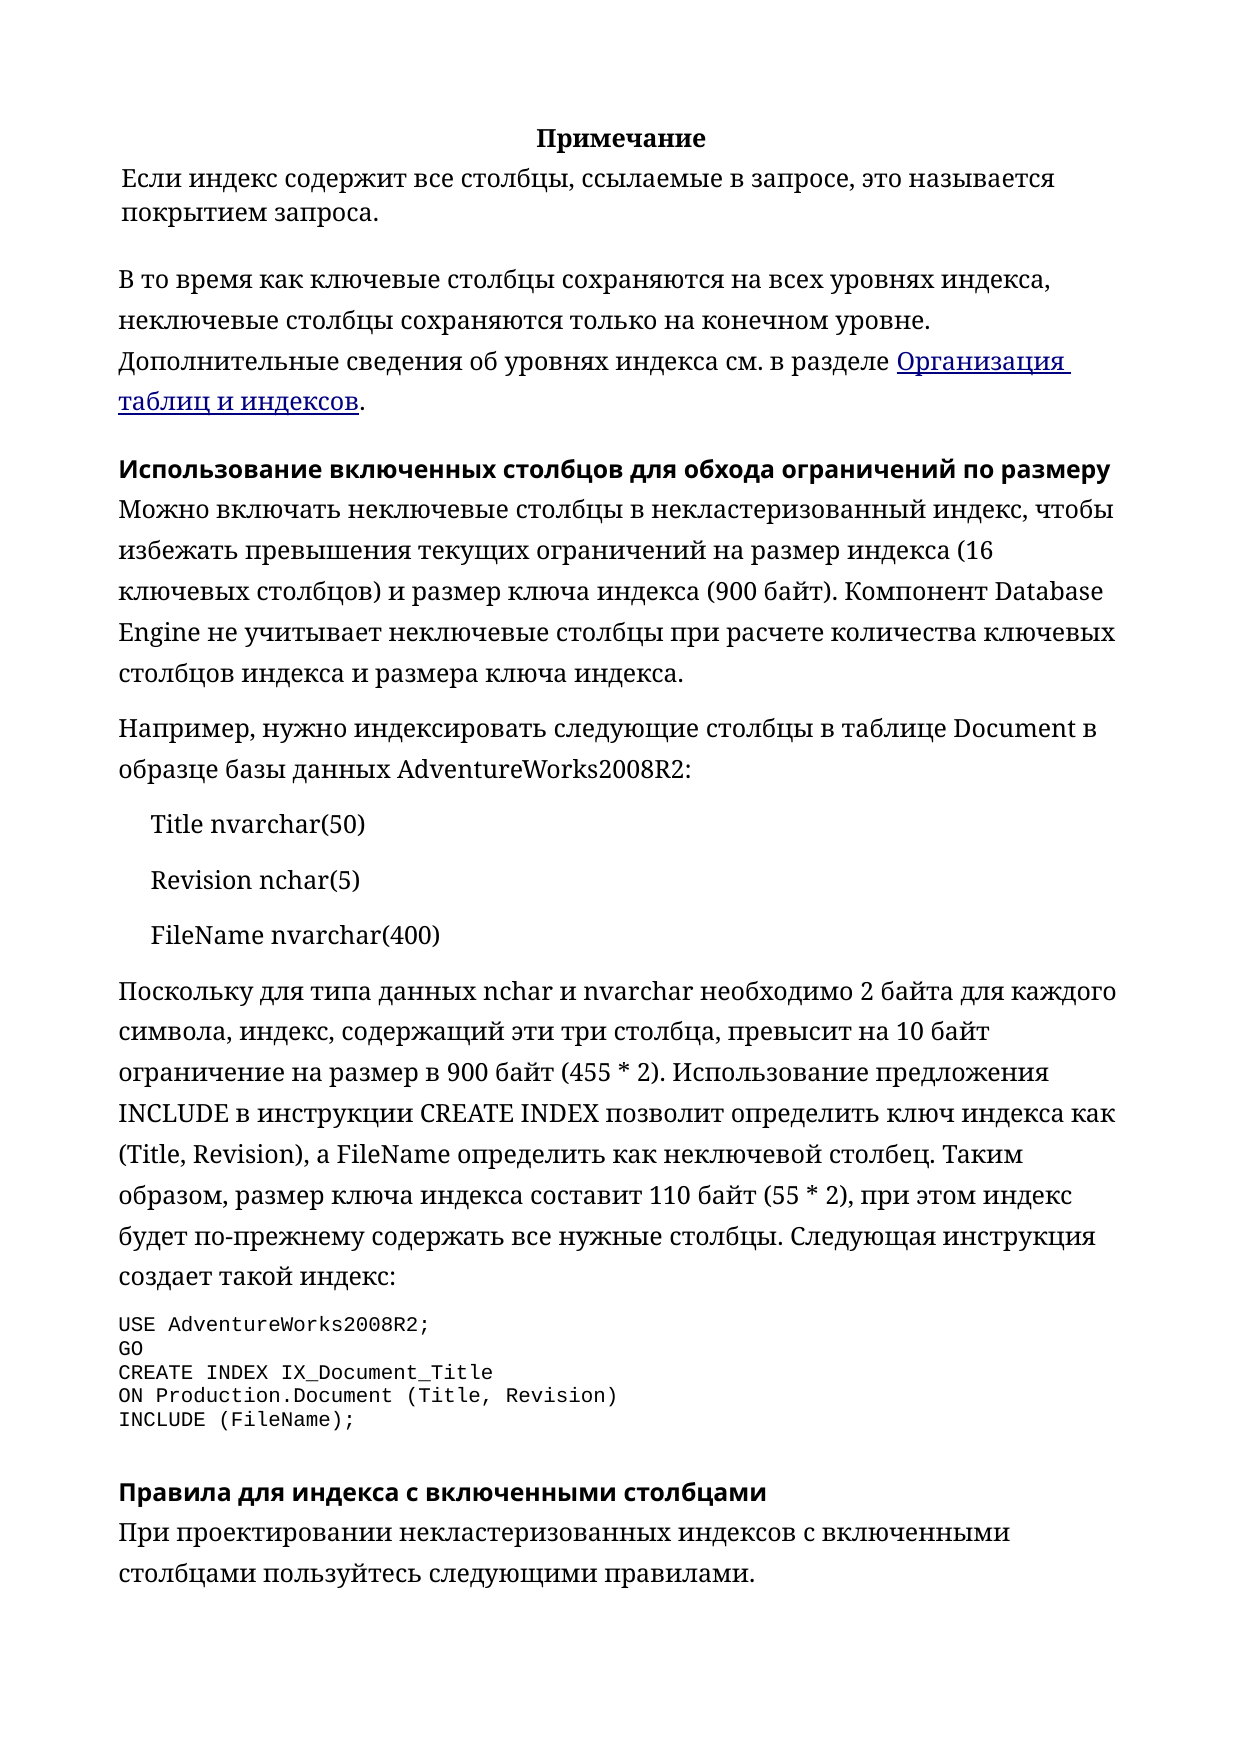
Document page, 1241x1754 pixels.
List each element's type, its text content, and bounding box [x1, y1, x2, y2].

subtitle Использование включенных столбцов для обхода ограничений по размеру [118, 452, 1122, 486]
subtitle Правила для индекса с включенными столбцами [118, 1474, 1122, 1508]
text Поскольку для типа данных nchar и nvarchar необходимо 2 байта для каждого символа, индекс, содержащий эти три столбца, превысит на 10 байт ограничение на размер в 900 байт (455 * 2). Использование предложения INCLUDE в инструкции CREATE INDEX позволит определить ключ индекса как (Title, Revision), а FileName определить как неключевой столбец. Таким образом, размер ключа индекса составит 110 байт (55 * 2), при этом индекс будет по-прежнему содержать все нужные столбцы. Следующая инструкция создает такой индекс: [118, 973, 1122, 1293]
text Title nvarchar(50) [118, 807, 1122, 841]
table_cell Если индекс содержит все столбцы, ссылаемые в запросе, это называется покрытием запроса. [118, 158, 1122, 261]
table_header Примечание [118, 118, 1122, 158]
text При проектировании некластеризованных индексов с включенными столбцами пользуйтесь следующими правилами. [118, 1514, 1122, 1589]
text В то время как ключевые столбцы сохраняются на всех уровнях индекса, неключевые столбцы сохраняются только на конечном уровне. Дополнительные сведения об уровнях индекса см. в разделе Организация таблиц и индексов. [118, 261, 1122, 418]
text Revision nchar(5) [118, 862, 1122, 896]
text CREATE INDEX IX_Document_Title [118, 1362, 1122, 1385]
text INCLUDE (FileName); [118, 1409, 1122, 1433]
text GO [118, 1338, 1122, 1362]
text ON Production.Document (Title, Revision) [118, 1385, 1122, 1409]
text Например, нужно индексировать следующие столбцы в таблице Document в образце базы данных AdventureWorks2008R2: [118, 711, 1122, 786]
text Можно включать неключевые столбцы в некластеризованный индекс, чтобы избежать превышения текущих ограничений на размер индекса (16 ключевых столбцов) и размер ключа индекса (900 байт). Компонент Database Engine не учитывает неключевые столбцы при расчете количества ключевых столбцов индекса и размера ключа индекса. [118, 492, 1122, 689]
text USE AdventureWorks2008R2; [118, 1314, 1122, 1338]
text FileName nvarchar(400) [118, 918, 1122, 952]
